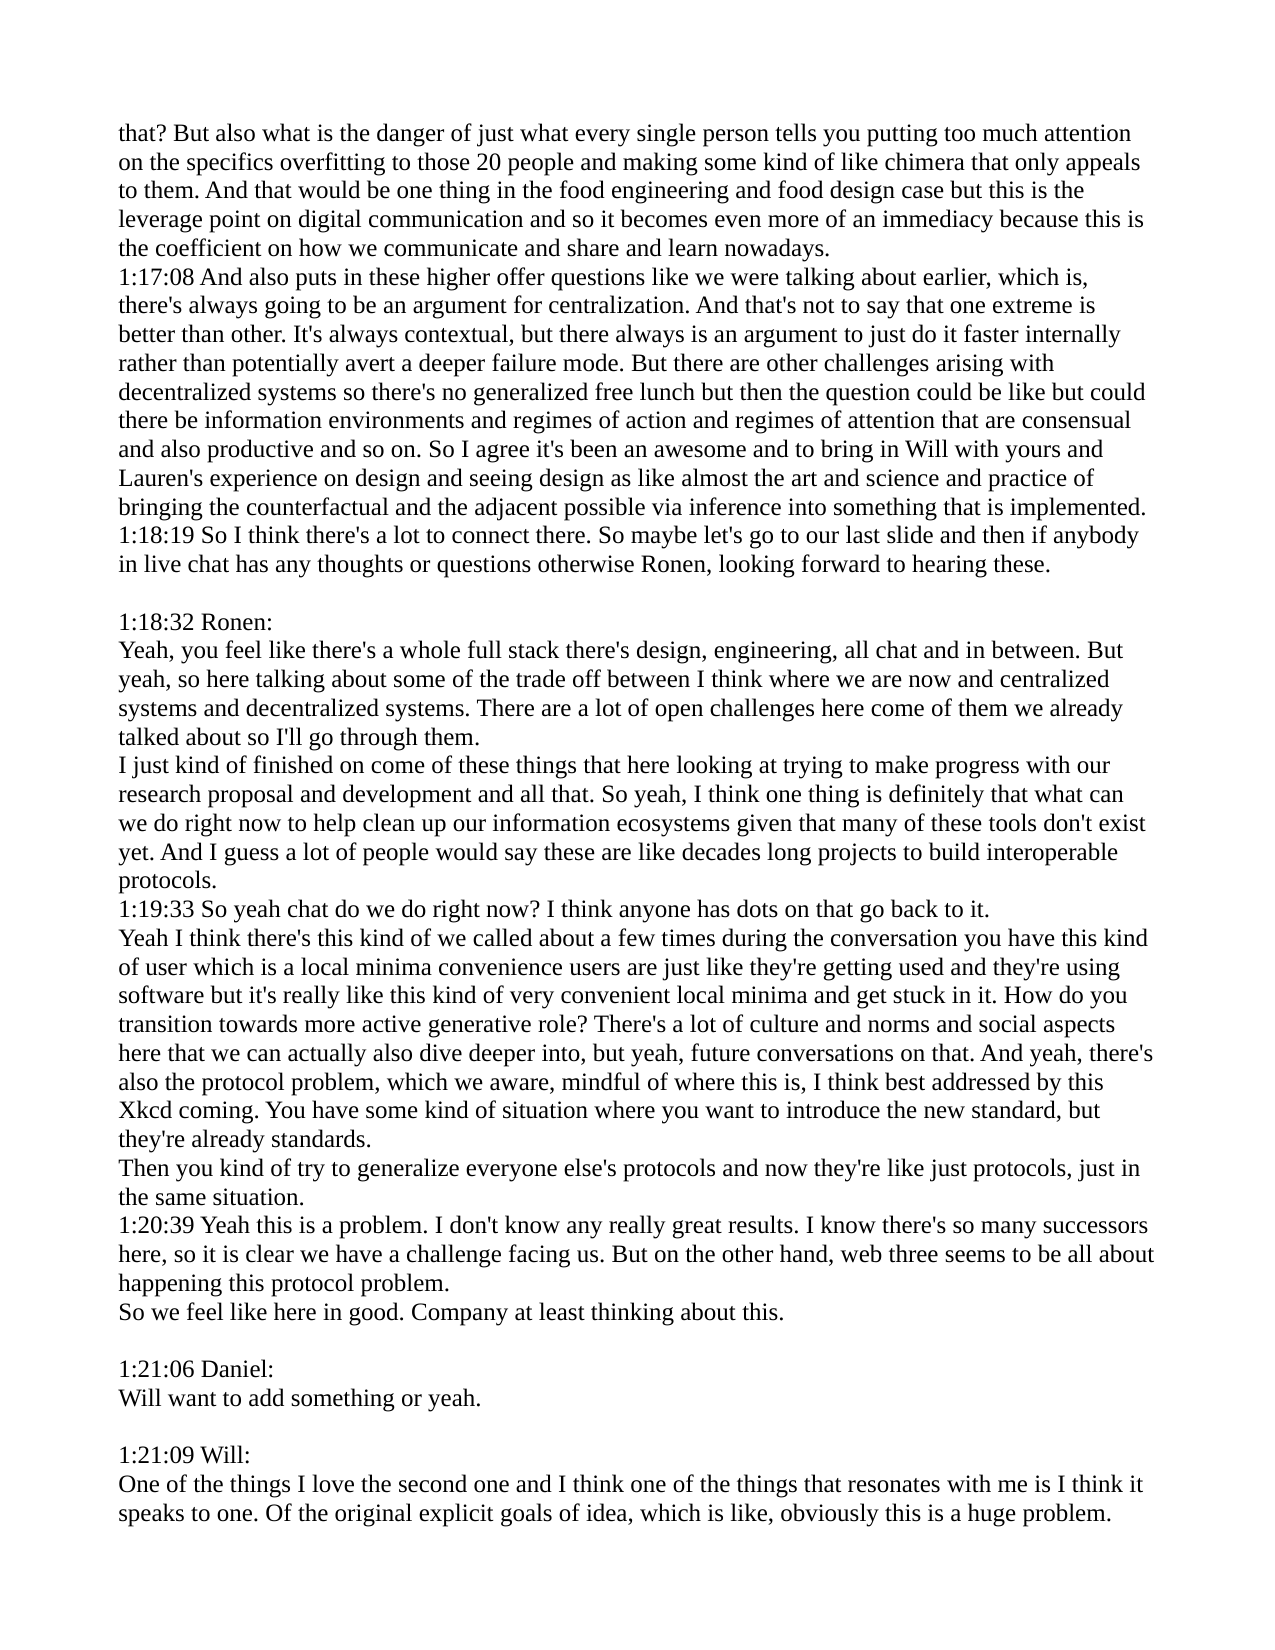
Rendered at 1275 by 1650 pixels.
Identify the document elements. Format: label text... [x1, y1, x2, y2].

text One of the things I love the second one and I think one of the things that resonates with me is I think it speaks to one. Of the original explicit goals of idea, which is like, obviously this is a huge problem. [118, 1469, 1157, 1527]
text Yeah, you feel like there's a whole full stack there's design, engineering, all chat and in between. But yeah, so here talking about some of the trade off between I think where we are now and centralized systems and decentralized systems. There are a lot of open challenges here come of them we already talked about so I'll go through them. [118, 636, 1157, 751]
text 1:20:39 Yeah this is a problem. I don't know any really great results. I know there's so many successors here, so it is clear we have a challenge facing us. But on the other hand, web three seems to be all about happening this protocol problem. [118, 1211, 1157, 1297]
text Then you kind of try to generalize everyone else's protocols and now they're like just protocols, just in the same situation. [118, 1153, 1157, 1211]
text Yeah I think there's this kind of we called about a few times during the conversation you have this kind of user which is a local minima convenience users are just like they're getting used and they're using software but it's really like this kind of very convenient local minima and get stuck in it. How do you transition towards more active generative role? There's a lot of culture and norms and social aspects here that we can actually also dive deeper into, but yeah, future conversations on that. And yeah, there's also the protocol problem, which we aware, mindful of where this is, I think best addressed by this Xkcd coming. You have some kind of situation where you want to introduce the new standard, but they're already standards. [118, 923, 1157, 1153]
text I just kind of finished on come of these things that here looking at trying to make progress with our research proposal and development and all that. So yeah, I think one thing is definitely that what can we do right now to help clean up our information ecosystems given that many of these tools don't exist yet. And I guess a lot of people would say these are like decades long projects to build interoperable protocols. [118, 751, 1157, 894]
text 1:17:08 And also puts in these higher offer questions like we were talking about earlier, which is, there's always going to be an argument for centralization. And that's not to say that one extreme is better than other. It's always contextual, but there always is an argument to just do it faster internally rather than potentially avert a deeper failure mode. But there are other challenges arising with decentralized systems so there's no generalized free lunch but then the question could be like but could there be information environments and regimes of action and regimes of attention that are consensual and also productive and so on. So I agree it's been an awesome and to bring in Will with yours and Lauren's experience on design and seeing design as like almost the art and science and practice of bringing the counterfactual and the adjacent possible via inference into something that is implemented. [118, 262, 1157, 521]
text 1:21:06 Daniel: [118, 1354, 1157, 1383]
text that? But also what is the danger of just what every single person tells you putting too much attention on the specifics overfitting to those 20 people and making some kind of like chimera that only appeals to them. And that would be one thing in the food engineering and food design case but this is the leverage point on digital communication and so it becomes even more of an immediacy because this is the coefficient on how we communicate and share and learn nowadays. [118, 118, 1157, 262]
text 1:18:19 So I think there's a lot to connect there. So maybe let's go to our last slide and then if anybody in live chat has any thoughts or questions otherwise Ronen, looking forward to hearing these. [118, 521, 1157, 578]
text 1:21:09 Will: [118, 1441, 1157, 1469]
text So we feel like here in good. Company at least thinking about this. [118, 1297, 1157, 1326]
text 1:19:33 So yeah chat do we do right now? I think anyone has dots on that go back to it. [118, 894, 1157, 923]
text Will want to add something or yeah. [118, 1383, 1157, 1412]
text 1:18:32 Ronen: [118, 607, 1157, 636]
